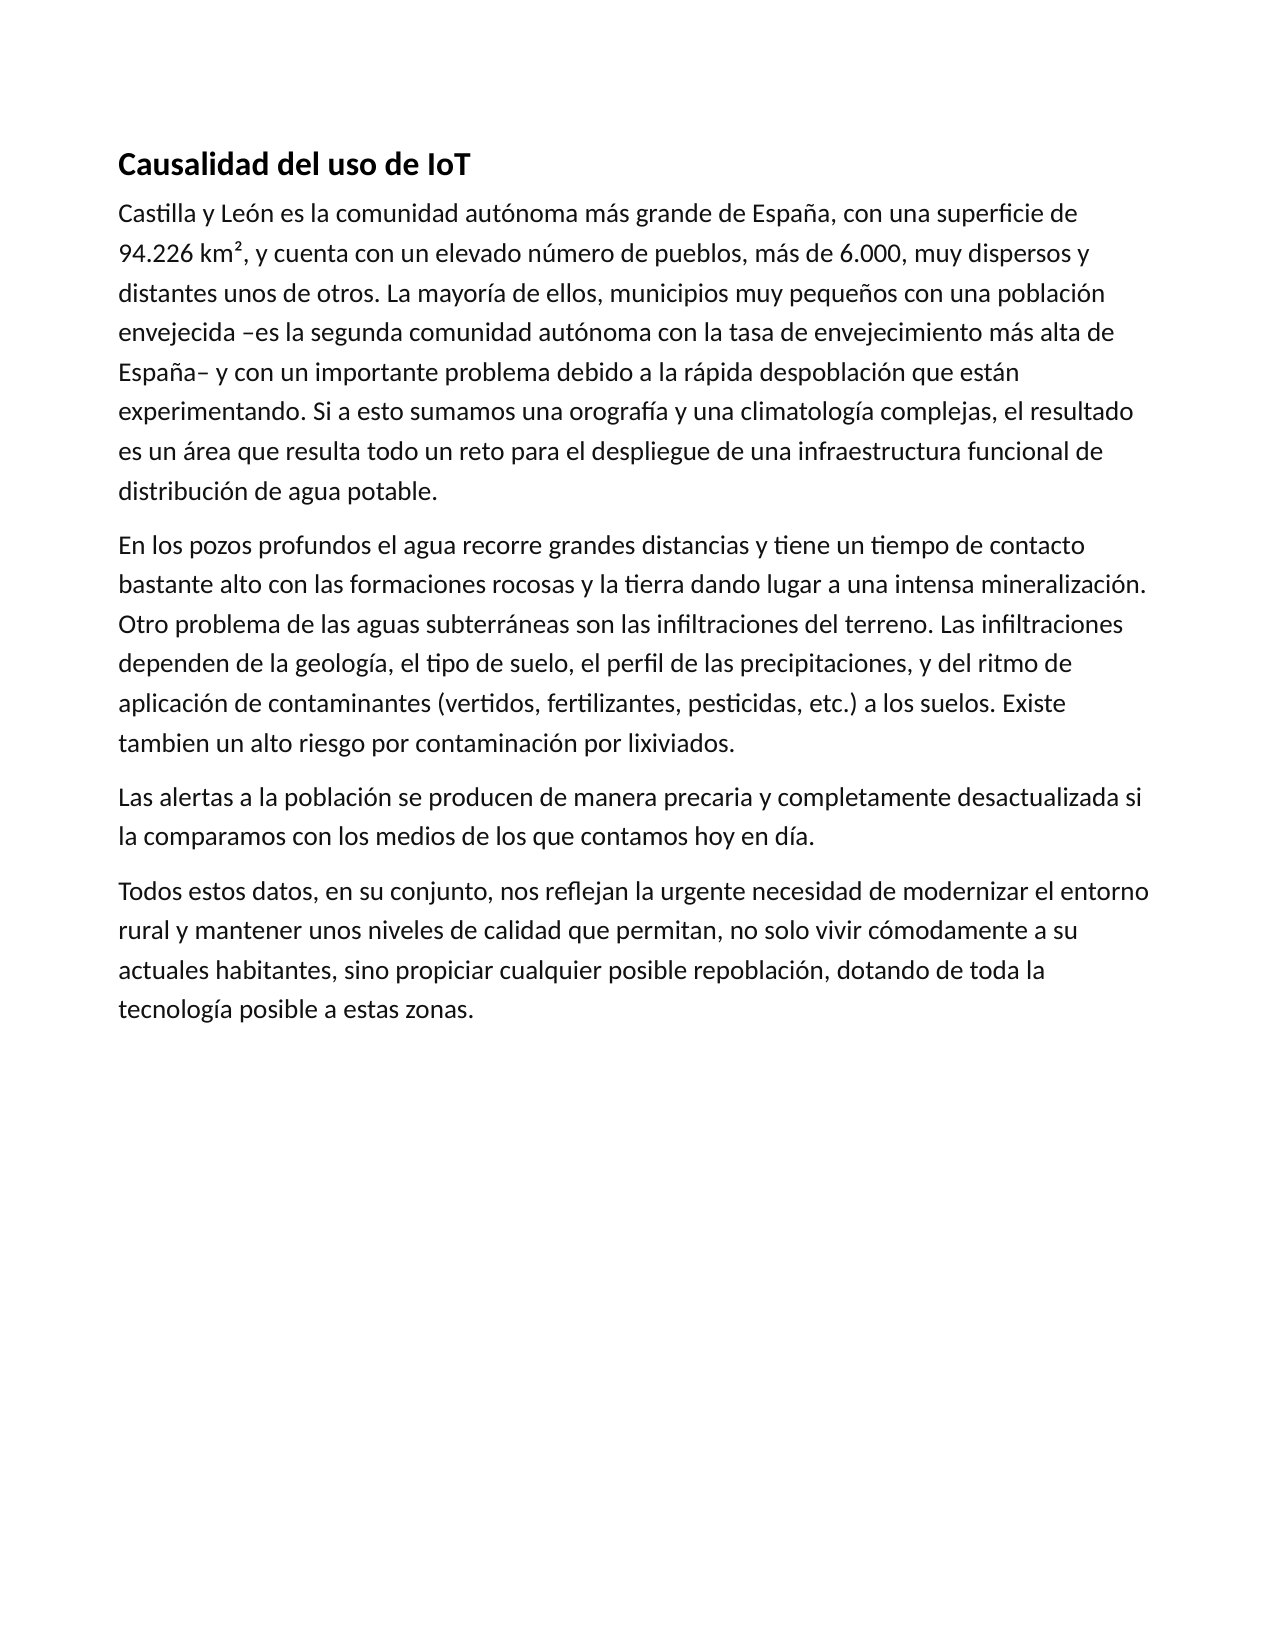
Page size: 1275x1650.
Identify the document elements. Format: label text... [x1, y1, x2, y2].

text En los pozos profundos el agua recorre grandes distancias y tiene un tiempo de contacto bastante alto con las formaciones rocosas y la tierra dando lugar a una intensa mineralización. Otro problema de las aguas subterráneas son las infiltraciones del terreno. Las infiltraciones dependen de la geología, el tipo de suelo, el perfil de las precipitaciones, y del ritmo de aplicación de contaminantes (vertidos, fertilizantes, pesticidas, etc.) a los suelos. Existe tambien un alto riesgo por contaminación por lixiviados. [118, 528, 1157, 759]
text Las alertas a la población se producen de manera precaria y completamente desactualizada si la comparamos con los medios de los que contamos hoy en día. [118, 780, 1157, 852]
subtitle Causalidad del uso de IoT [118, 143, 1157, 184]
text Castilla y León es la comunidad autónoma más grande de España, con una superficie de 94.226 km², y cuenta con un elevado número de pueblos, más de 6.000, muy dispersos y distantes unos de otros. La mayoría de ellos, municipios muy pequeños con una población envejecida –es la segunda comunidad autónoma con la tasa de envejecimiento más alta de España– y con un importante problema debido a la rápida despoblación que están experimentando. Si a esto sumamos una orografía y una climatología complejas, el resultado es un área que resulta todo un reto para el despliegue de una infraestructura funcional de distribución de agua potable. [118, 197, 1157, 507]
text Todos estos datos, en su conjunto, nos reflejan la urgente necesidad de modernizar el entorno rural y mantener unos niveles de calidad que permitan, no solo vivir cómodamente a su actuales habitantes, sino propiciar cualquier posible repoblación, dotando de toda la tecnología posible a estas zonas. [118, 874, 1157, 1025]
